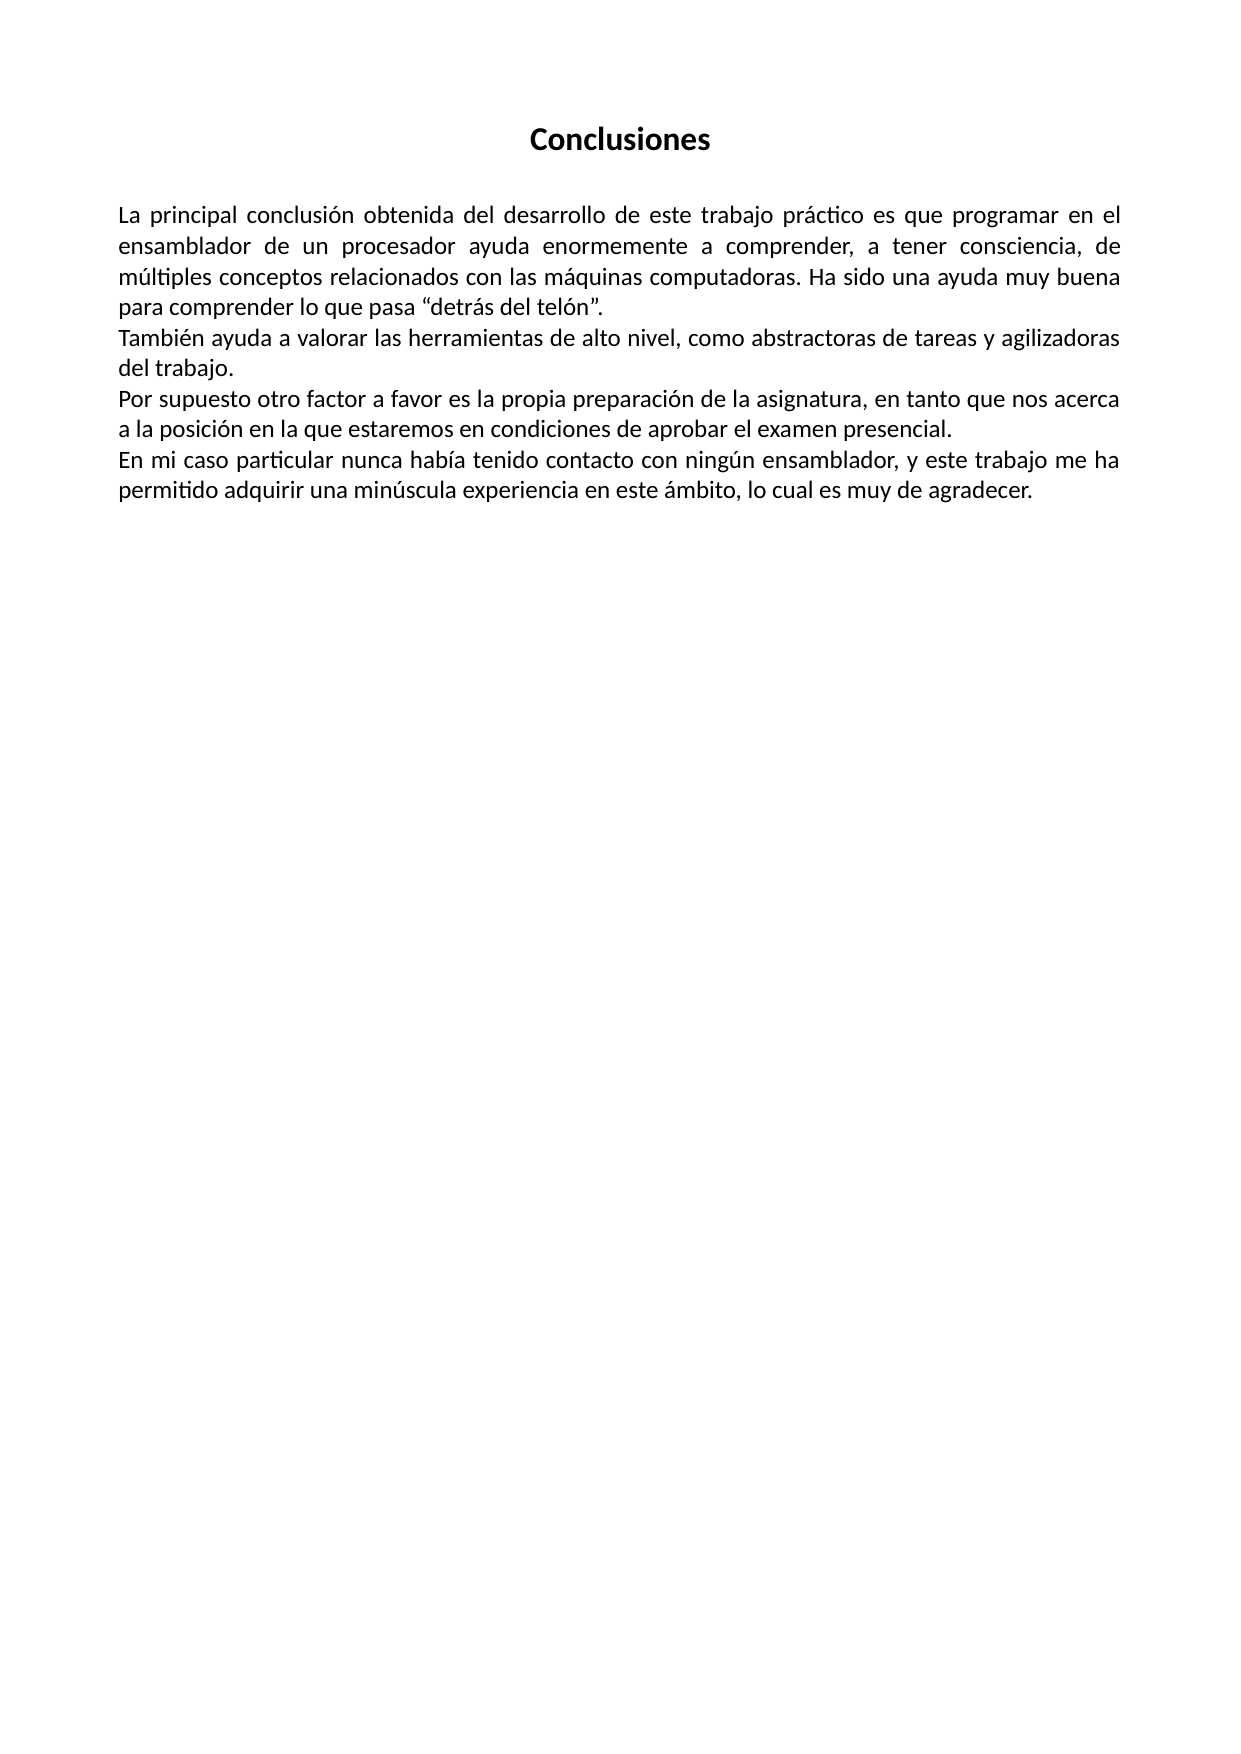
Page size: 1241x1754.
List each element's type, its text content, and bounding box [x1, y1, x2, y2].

text En mi caso particular nunca había tenido contacto con ningún ensamblador, y este trabajo me ha permitido adquirir una minúscula experiencia en este ámbito, lo cual es muy de agradecer. [118, 444, 1122, 505]
text Por supuesto otro factor a favor es la propia preparación de la asignatura, en tanto que nos acerca a la posición en la que estaremos en condiciones de aprobar el examen presencial. [118, 383, 1122, 444]
text La principal conclusión obtenida del desarrollo de este trabajo práctico es que programar en el ensamblador de un procesador ayuda enormemente a comprender, a tener consciencia, de múltiples conceptos relacionados con las máquinas computadoras. Ha sido una ayuda muy buena para comprender lo que pasa “detrás del telón”. [118, 199, 1122, 322]
text También ayuda a valorar las herramientas de alto nivel, como abstractoras de tareas y agilizadoras del trabajo. [118, 322, 1122, 383]
text Conclusiones [118, 118, 1122, 159]
